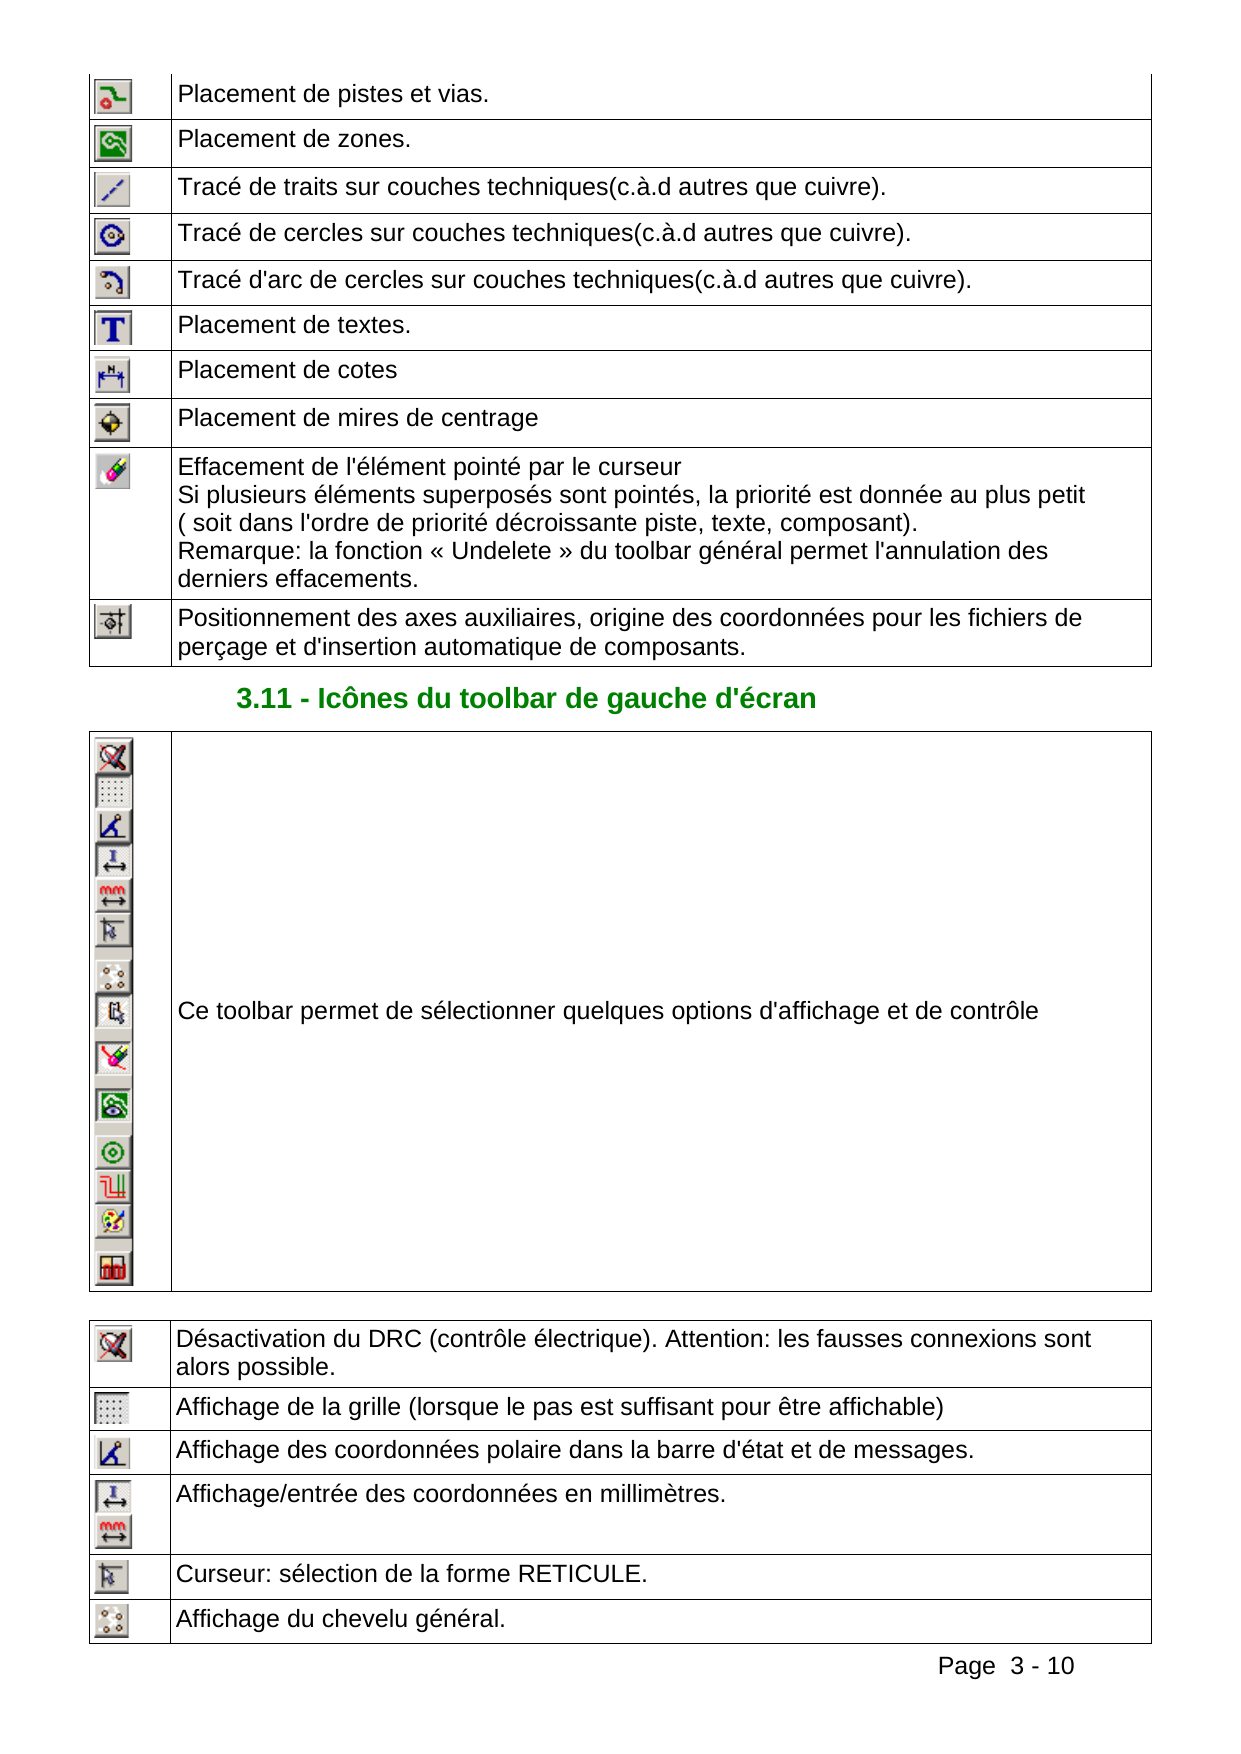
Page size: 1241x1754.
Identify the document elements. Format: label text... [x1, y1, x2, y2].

subtitle Icônes du toolbar de gauche d'écran [162, 682, 1152, 715]
picture [94, 218, 131, 255]
table_cell [90, 399, 171, 447]
table_cell [90, 261, 171, 305]
picture [94, 79, 133, 114]
table_cell Curseur: sélection de la forme RETICULE. [171, 1555, 1151, 1599]
table_cell [90, 351, 171, 398]
table_cell [90, 448, 171, 599]
table_cell Placement de mires de centrage [172, 399, 1151, 447]
table_cell [90, 1475, 170, 1554]
table_cell Placement de textes. [172, 306, 1151, 350]
table_cell [90, 1431, 170, 1474]
table_cell Affichage des coordonnées polaire dans la barre d'état et de messages. [171, 1431, 1151, 1474]
picture [94, 737, 134, 1286]
picture [94, 356, 131, 393]
table_cell Placement de pistes et vias. [172, 74, 1151, 119]
table_header [90, 1321, 170, 1387]
table_cell [90, 1388, 170, 1430]
table_cell [90, 306, 171, 350]
table_cell Tracé de traits sur couches techniques(c.à.d autres que cuivre). [172, 168, 1151, 213]
table_cell Affichage du chevelu général. [171, 1600, 1151, 1643]
table_header Ce toolbar permet de sélectionner quelques options d'affichage et de contrôle [172, 732, 1151, 1291]
table_cell [90, 1600, 170, 1643]
table_cell [90, 1555, 170, 1599]
picture [94, 1480, 133, 1549]
picture [94, 266, 131, 299]
picture [94, 604, 132, 639]
picture [94, 1325, 133, 1362]
table_cell [90, 214, 171, 260]
picture [94, 310, 133, 345]
table_cell Affichage/entrée des coordonnées en millimètres. [171, 1475, 1151, 1554]
table_cell Placement de zones. [172, 120, 1151, 167]
picture [94, 1604, 129, 1638]
table_cell [90, 120, 171, 167]
picture [94, 403, 131, 442]
picture [94, 172, 131, 207]
table_cell Positionnement des axes auxiliaires, origine des coordonnées pour les fichiers de perçage et d'insertion automatique de composants. [172, 600, 1151, 666]
table_cell [90, 168, 171, 213]
table_cell Placement de cotes [172, 351, 1151, 398]
table_cell Affichage de la grille (lorsque le pas est suffisant pour être affichable) [171, 1388, 1151, 1430]
picture [94, 1560, 129, 1594]
table_cell Effacement de l'élément pointé par le curseur Si plusieurs éléments superposés sont pointés, la priorité est donnée au plus petit ( soit dans l'ordre de priorité décroissante piste, texte, composant). Remarque: la fonction « Undelete » du toolbar général permet l'annulation des derniers effacements. [172, 448, 1151, 599]
table_cell [90, 600, 171, 666]
table_header [90, 732, 171, 1291]
table_cell [90, 74, 171, 119]
table_cell Tracé d'arc de cercles sur couches techniques(c.à.d autres que cuivre). [172, 261, 1151, 305]
picture [94, 1435, 131, 1469]
table_header Désactivation du DRC (contrôle électrique). Attention: les fausses connexions sont alors possible. [171, 1321, 1151, 1387]
picture [94, 125, 133, 162]
table_cell Tracé de cercles sur couches techniques(c.à.d autres que cuivre). [172, 214, 1151, 260]
